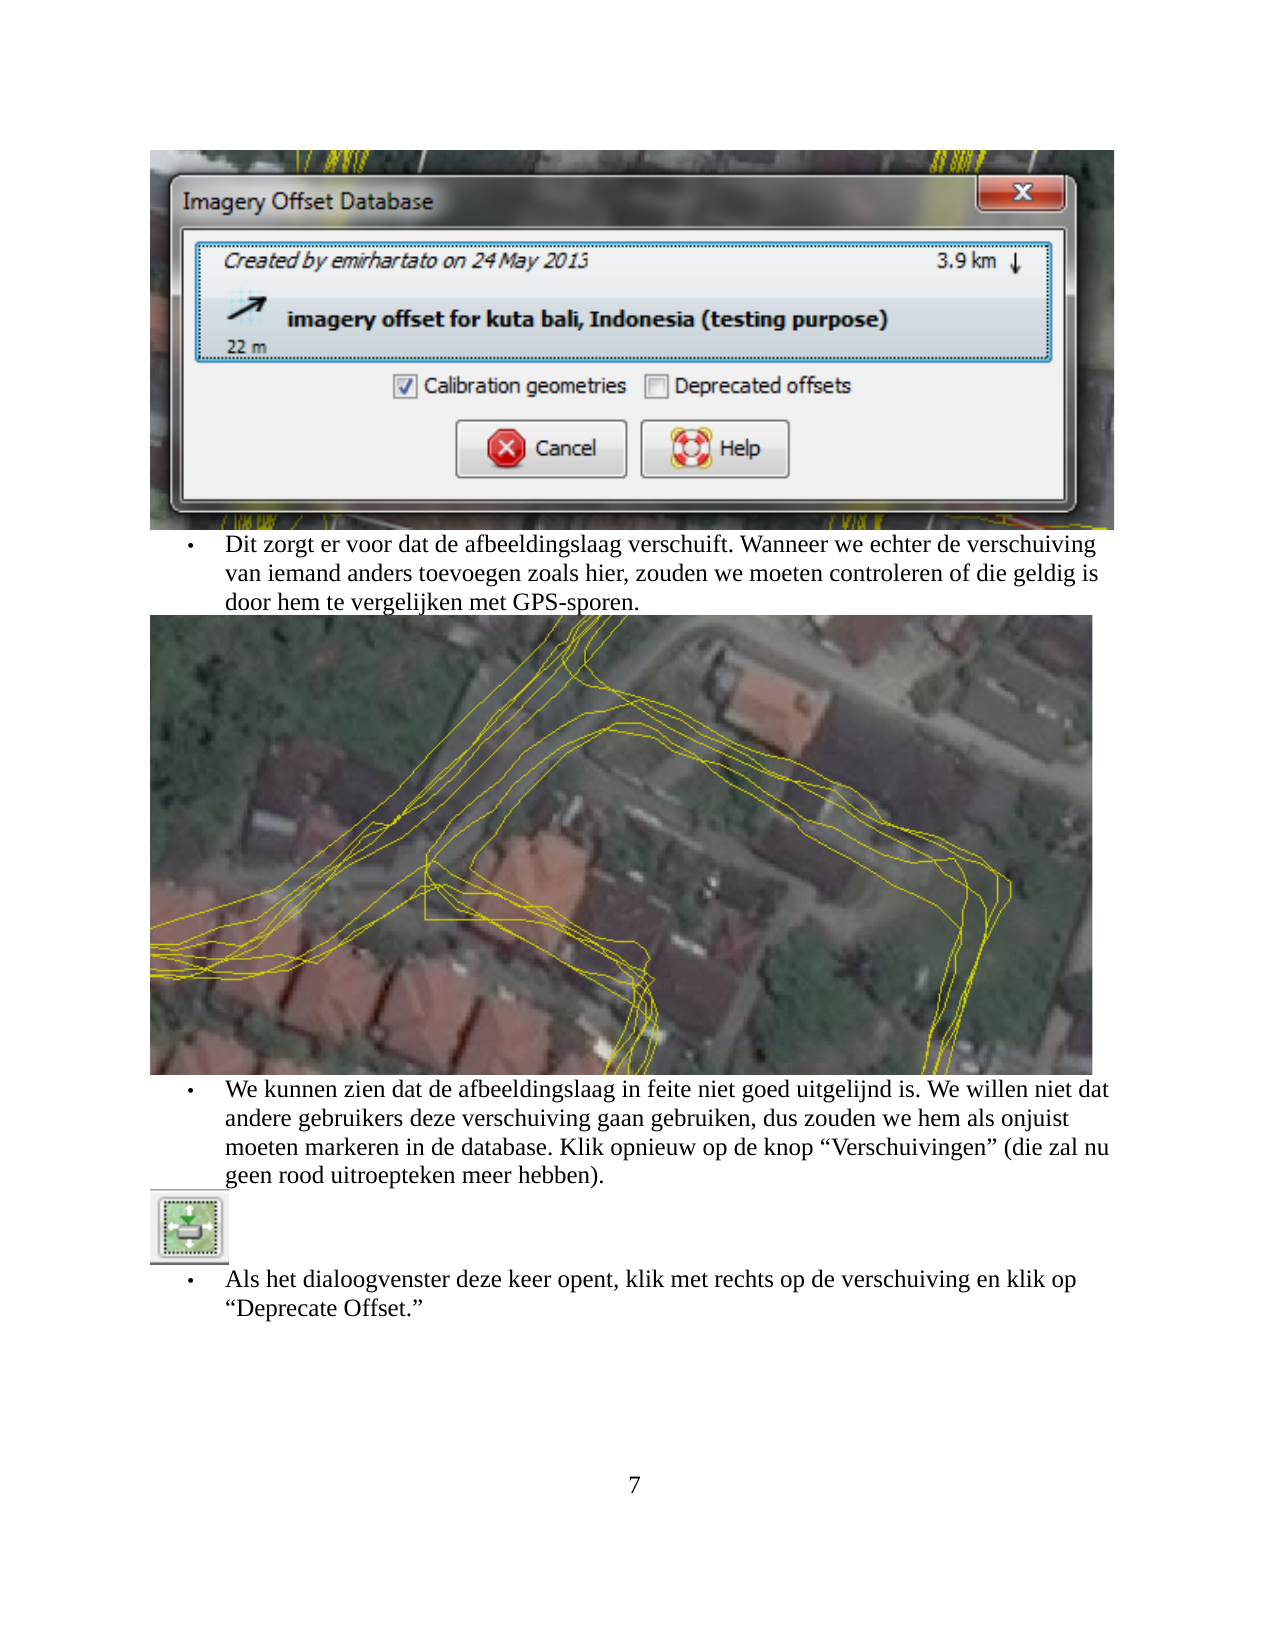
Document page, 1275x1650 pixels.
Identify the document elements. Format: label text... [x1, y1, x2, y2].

list We kunnen zien dat de afbeeldingslaag in feite niet goed uitgelijnd is. We willen niet dat andere gebruikers deze verschuiving gaan gebruiken, dus zouden we hem als onjuist moeten markeren in de database. Klik opnieuw op de knop “Verschuivingen” (die zal nu geen rood uitroepteken meer hebben). [187, 1074, 1125, 1189]
picture [150, 150, 1115, 530]
picture [150, 615, 1093, 1075]
picture [150, 1189, 230, 1265]
list Als het dialoogvenster deze keer opent, klik met rechts op de verschuiving en klik op “Deprecate Offset.” [187, 1264, 1125, 1322]
list Dit zorgt er voor dat de afbeeldingslaag verschuift. Wanneer we echter de verschuiving van iemand anders toevoegen zoals hier, zouden we moeten controleren of die geldig is door hem te vergelijken met GPS-sporen. [187, 529, 1125, 616]
